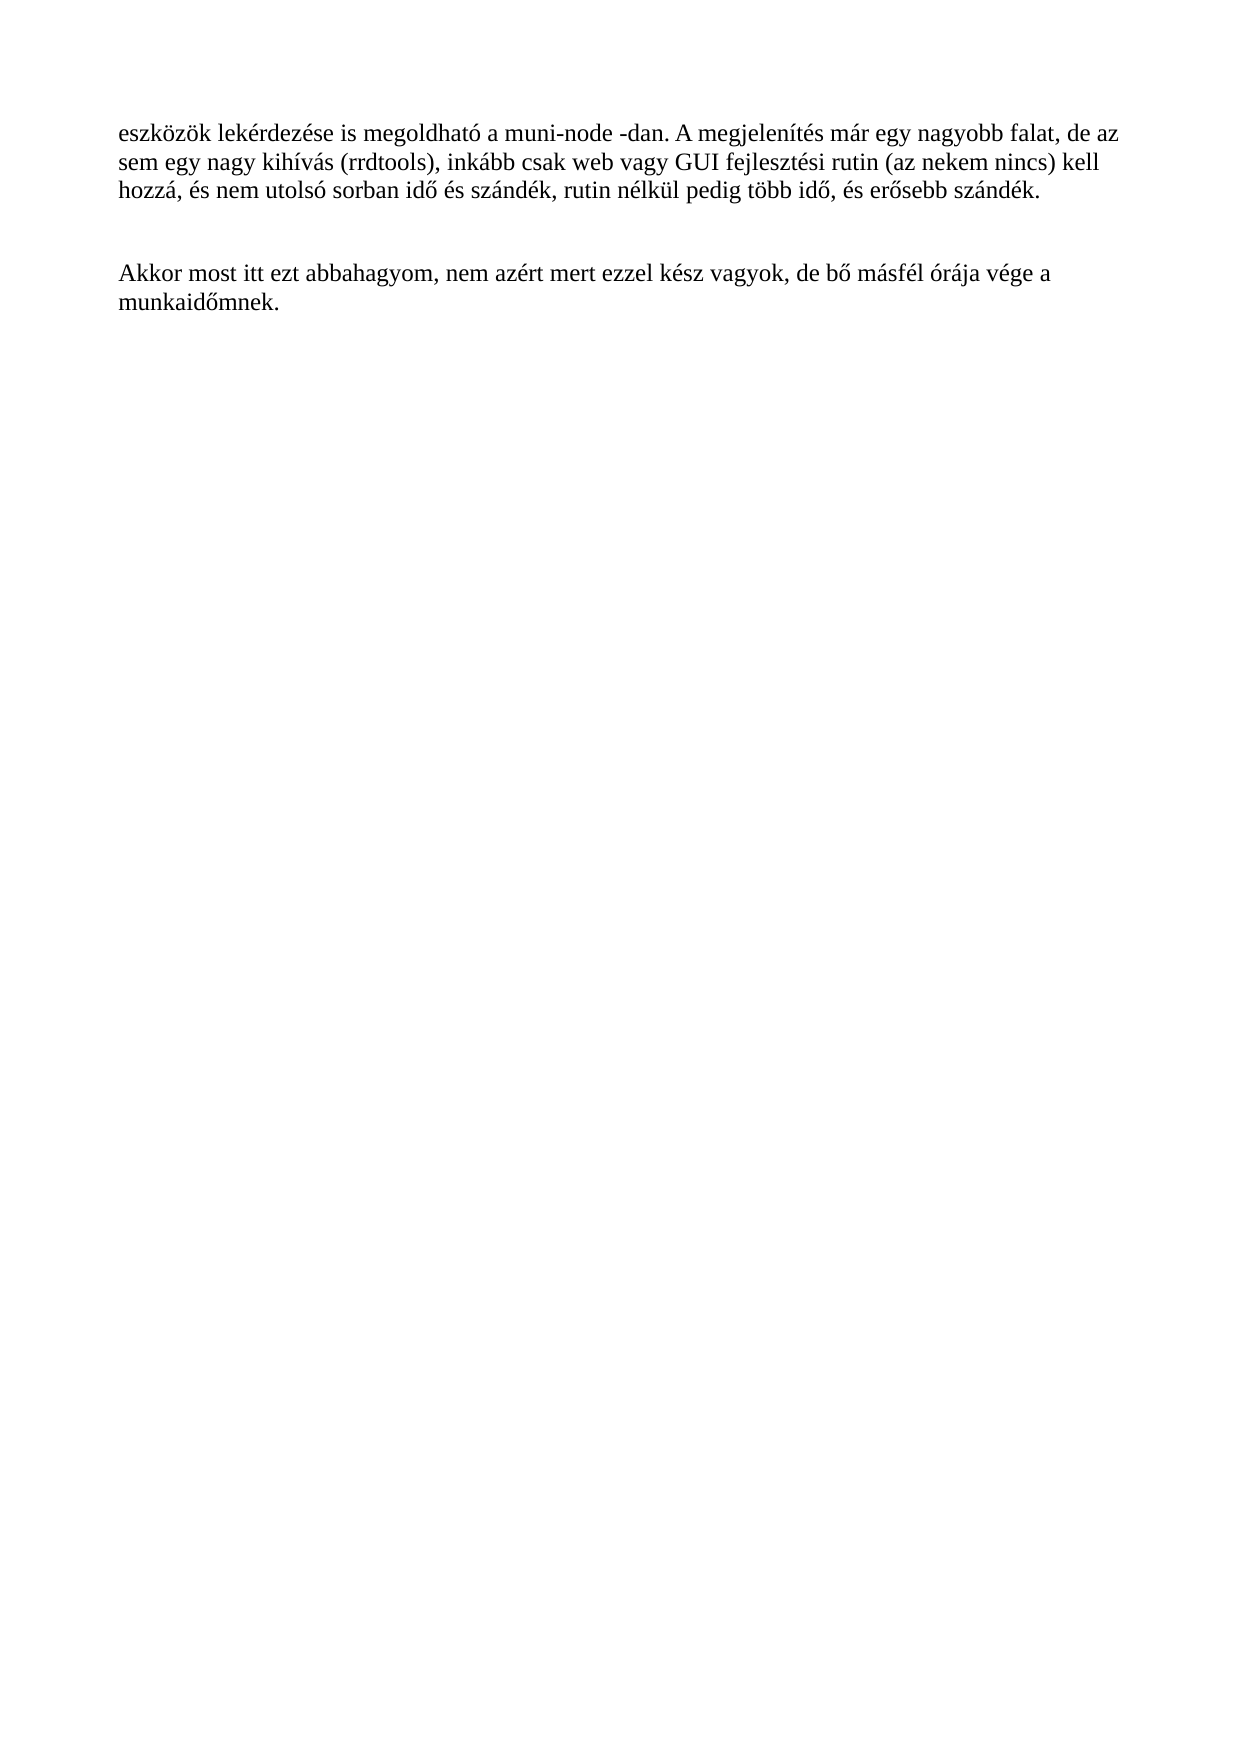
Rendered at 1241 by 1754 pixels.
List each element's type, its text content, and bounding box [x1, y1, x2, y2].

text eszközök lekérdezése is megoldható a muni-node -dan. A megjelenítés már egy nagyobb falat, de az sem egy nagy kihívás (rrdtools), inkább csak web vagy GUI fejlesztési rutin (az nekem nincs) kell hozzá, és nem utolsó sorban idő és szándék, rutin nélkül pedig több idő, és erősebb szándék. [118, 118, 1122, 204]
text Akkor most itt ezt abbahagyom, nem azért mert ezzel kész vagyok, de bő másfél órája vége a munkaidőmnek. [118, 258, 1122, 316]
